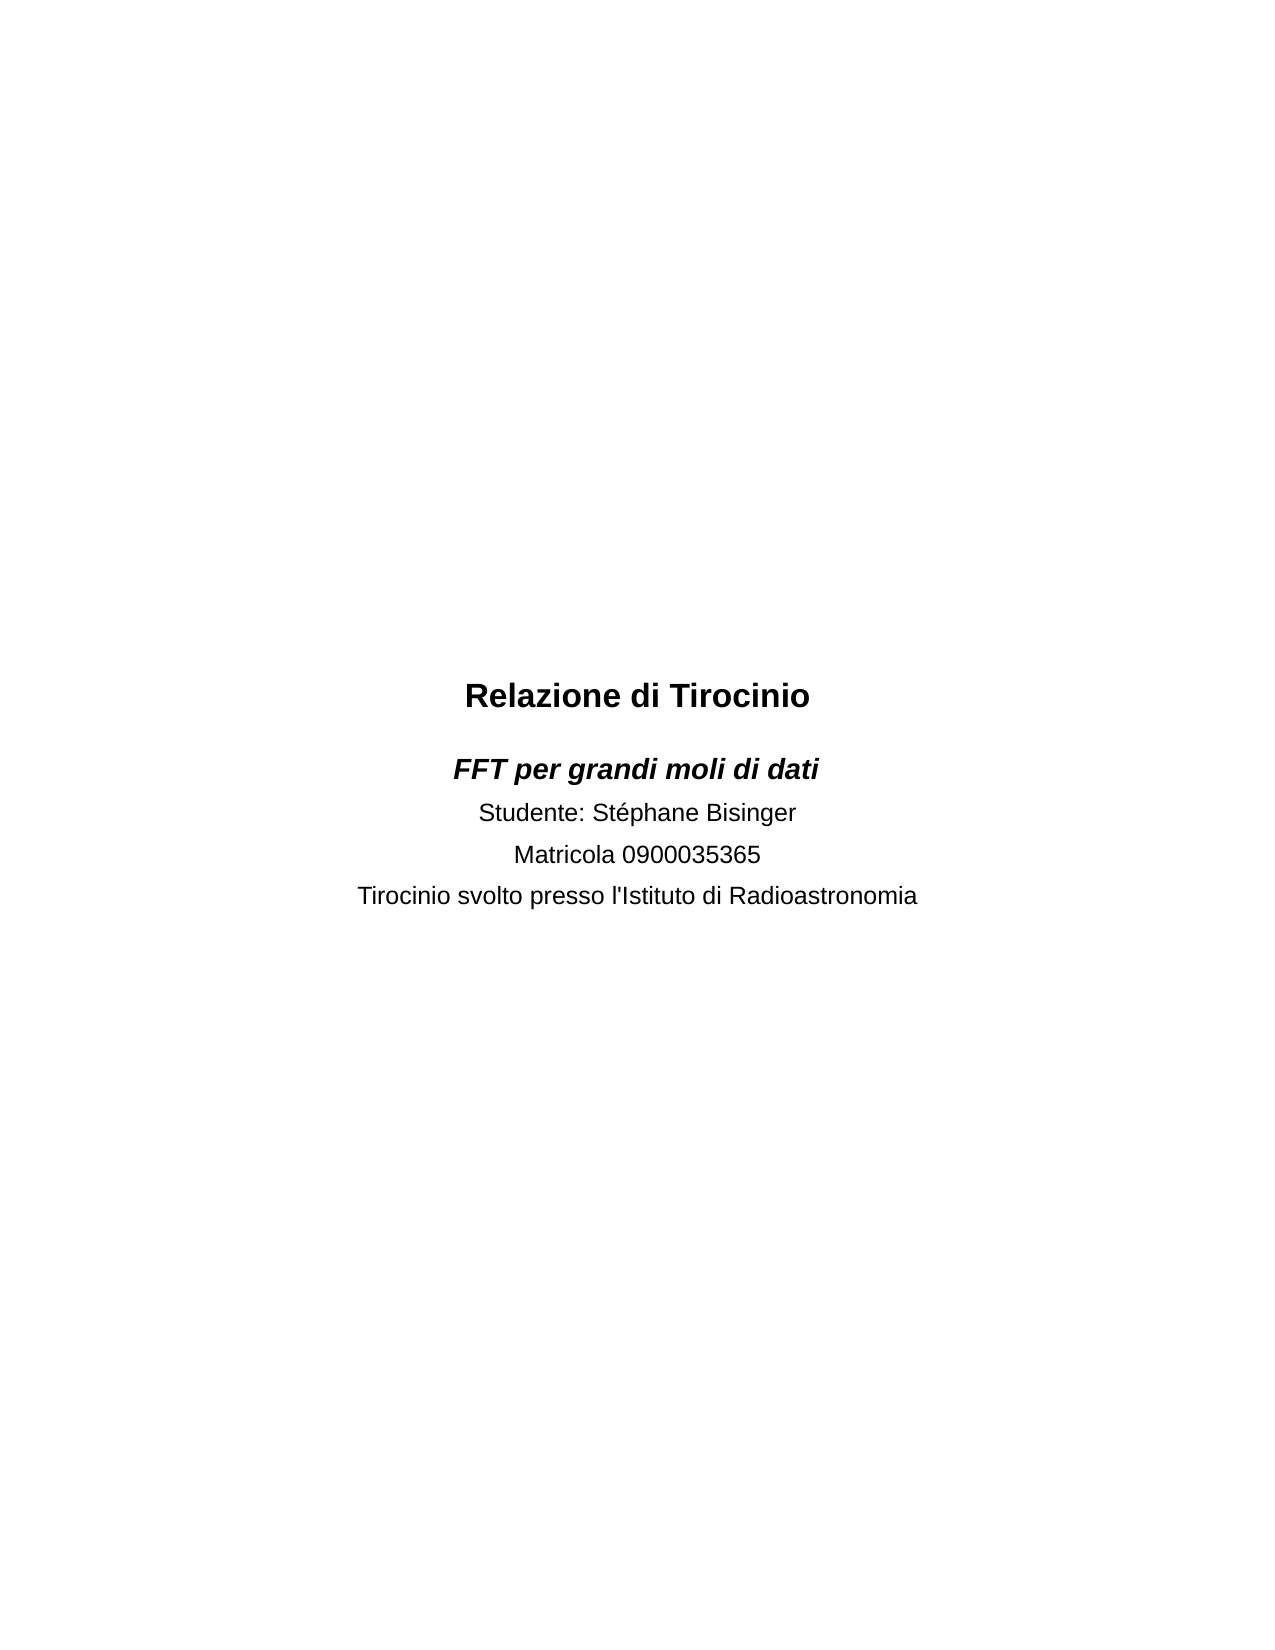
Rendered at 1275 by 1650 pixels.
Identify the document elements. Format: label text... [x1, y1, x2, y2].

text Studente: Stéphane Bisinger [118, 798, 1157, 827]
subtitle FFT per grandi moli di dati [118, 752, 1157, 786]
subtitle Relazione di Tirocinio [118, 676, 1157, 715]
text Matricola 0900035365 [118, 839, 1157, 868]
text Tirocinio svolto presso l'Istituto di Radioastronomia [118, 881, 1157, 909]
